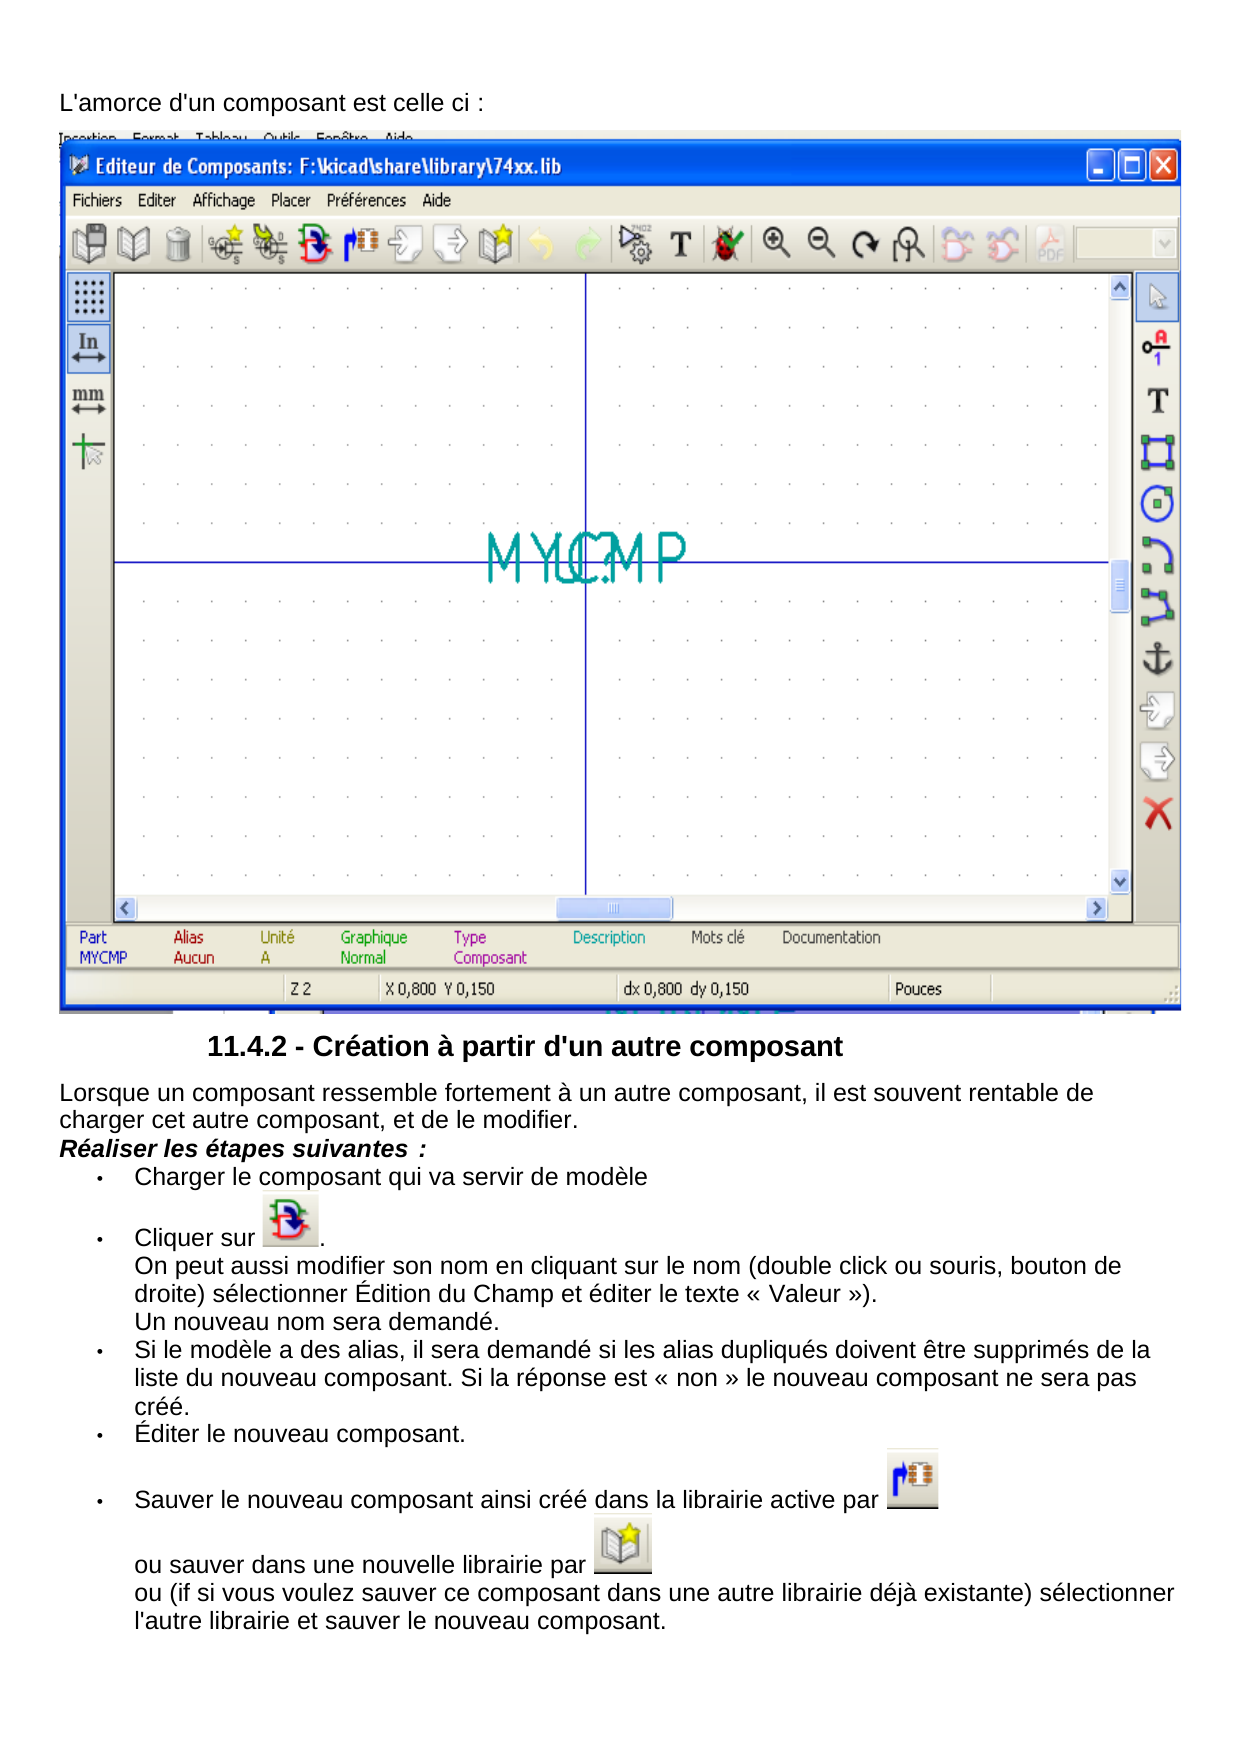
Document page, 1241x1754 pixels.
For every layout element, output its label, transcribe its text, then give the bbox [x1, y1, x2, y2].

text Réaliser les étapes suivantes : [59, 1134, 1181, 1162]
text L'amorce d'un composant est celle ci : [59, 88, 1181, 117]
list Sauver le nouveau composant ainsi créé dans la librairie active par ou sauver dans une nouvelle librairie par ou (if si vous voulez sauver ce composant dans une autre librairie déjà existante) sélectionner l'autre librairie et sauver le nouveau composant. [97, 1448, 1181, 1635]
text Lorsque un composant ressemble fortement à un autre composant, il est souvent rentable de charger cet autre composant, et de le modifier. [59, 1078, 1181, 1134]
list Si le modèle a des alias, il sera demandé si les alias dupliqués doivent être supprimés de la liste du nouveau composant. Si la réponse est « non » le nouveau composant ne sera pas créé. [97, 1336, 1181, 1420]
picture [887, 1448, 939, 1509]
picture [262, 1190, 319, 1247]
picture [59, 130, 1182, 1014]
picture [594, 1513, 652, 1574]
list Cliquer sur . On peut aussi modifier son nom en cliquant sur le nom (double click ou souris, bouton de droite) sélectionner Édition du Champ et éditer le texte « Valeur »). Un nouveau nom sera demandé. [97, 1191, 1181, 1336]
list Charger le composant qui va servir de modèle [97, 1162, 1181, 1191]
list Éditer le nouveau composant. [97, 1420, 1181, 1448]
subtitle Création à partir d'un autre composant [133, 1030, 1181, 1062]
